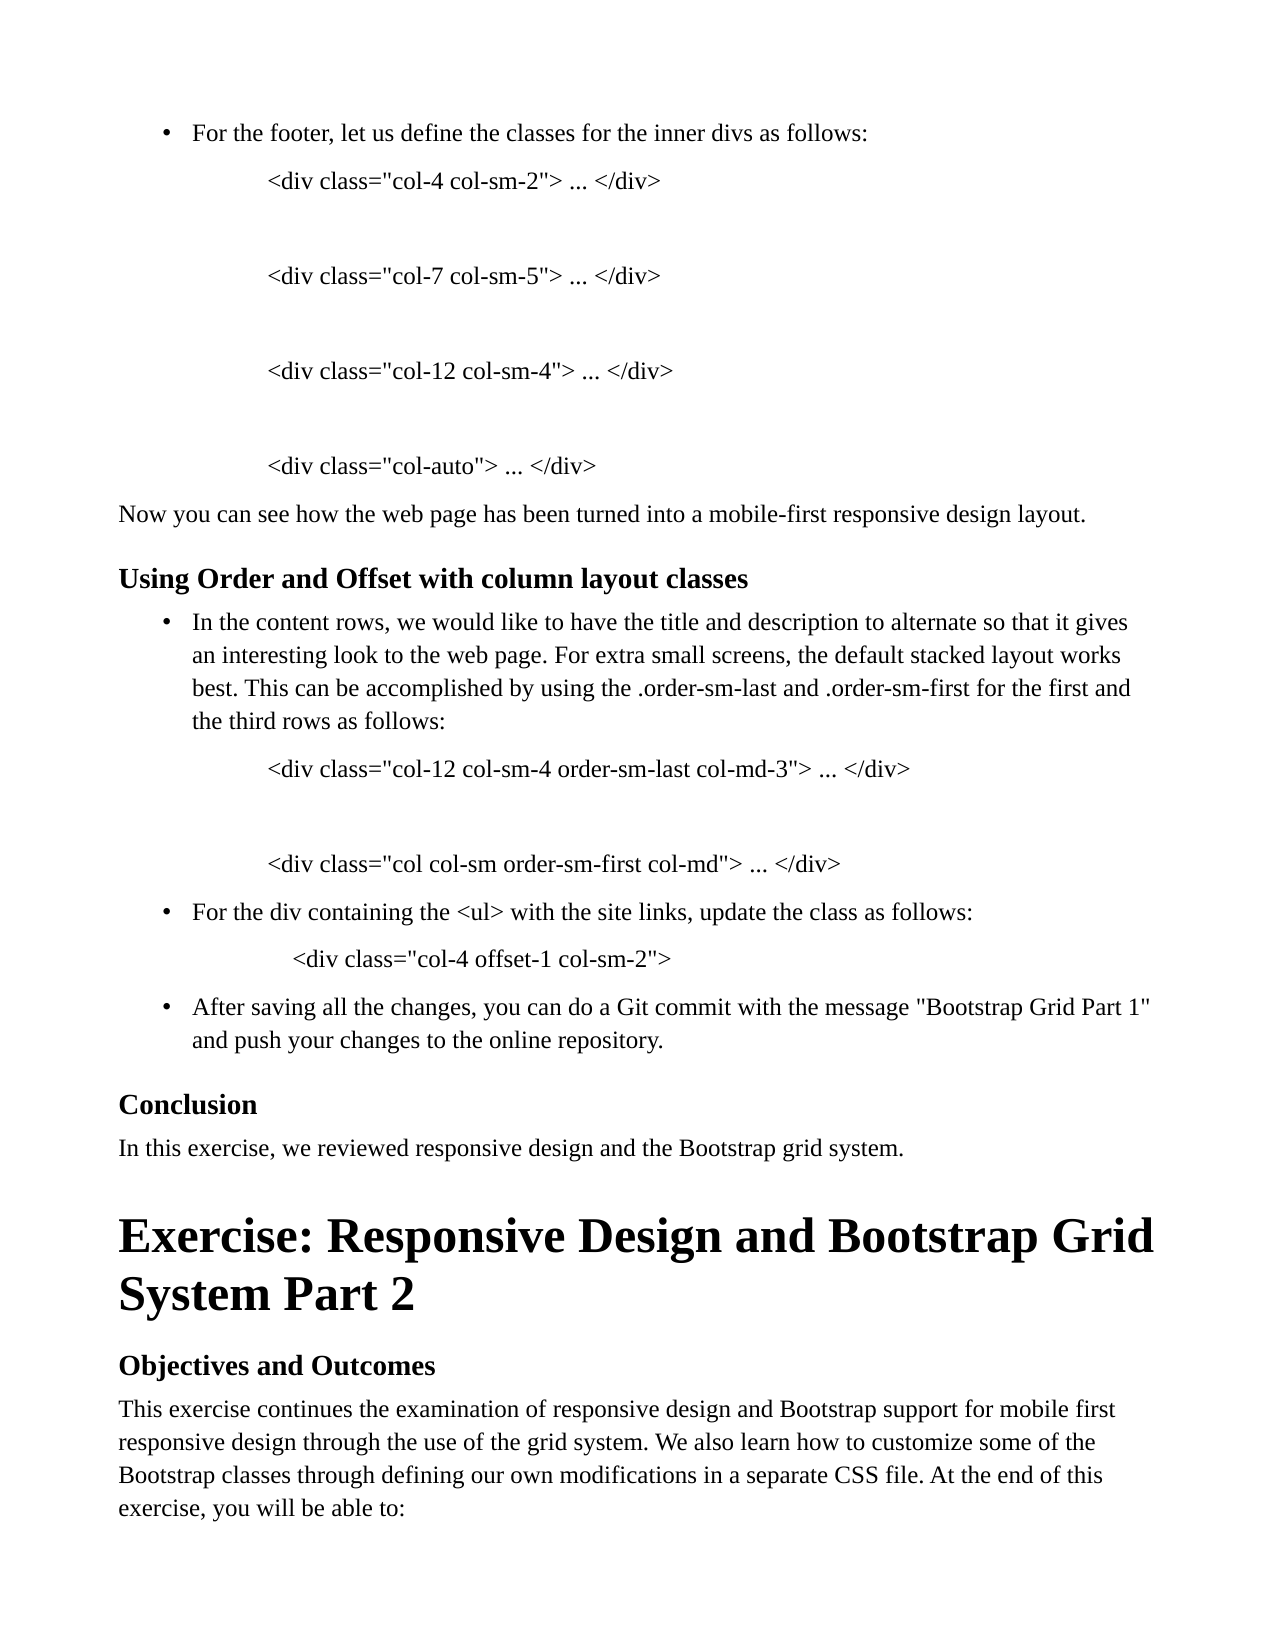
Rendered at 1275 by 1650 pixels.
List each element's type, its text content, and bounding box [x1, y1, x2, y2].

list For the footer, let us define the classes for the inner divs as follows: [162, 118, 1157, 147]
text <div class="col-7 col-sm-5"> ... </div> [192, 261, 1157, 290]
subtitle Conclusion [118, 1087, 1157, 1121]
list For the div containing the <ul> with the site links, update the class as follows: [162, 897, 1157, 925]
text <div class="col-4 col-sm-2"> ... </div> [192, 166, 1157, 194]
text <div class="col-12 col-sm-4 order-sm-last col-md-3"> ... </div> [192, 754, 1157, 783]
text This exercise continues the examination of responsive design and Bootstrap support for mobile first responsive design through the use of the grid system. We also learn how to customize some of the Bootstrap classes through defining our own modifications in a separate CSS file. At the end of this exercise, you will be able to: [118, 1394, 1157, 1522]
subtitle Using Order and Offset with column layout classes [118, 561, 1157, 595]
text <div class="col-12 col-sm-4"> ... </div> [192, 356, 1157, 385]
text <div class="col col-sm order-sm-first col-md"> ... </div> [192, 849, 1157, 878]
list In the content rows, we would like to have the title and description to alternate so that it gives an interesting look to the web page. For extra small screens, the default stacked layout works best. This can be accomplished by using the .order-sm-last and .order-sm-first for the first and the third rows as follows: [162, 607, 1157, 735]
text Now you can see how the web page has been turned into a mobile-first responsive design layout. [118, 499, 1157, 528]
text In this exercise, we reviewed responsive design and the Bootstrap grid system. [118, 1133, 1157, 1162]
subtitle Exercise: Responsive Design and Bootstrap Grid System Part 2 [118, 1206, 1157, 1321]
text <div class="col-4 offset-1 col-sm-2"> [192, 944, 1157, 973]
text <div class="col-auto"> ... </div> [192, 451, 1157, 480]
list After saving all the changes, you can do a Git commit with the message "Bootstrap Grid Part 1" and push your changes to the online repository. [162, 992, 1157, 1054]
subtitle Objectives and Outcomes [118, 1348, 1157, 1381]
